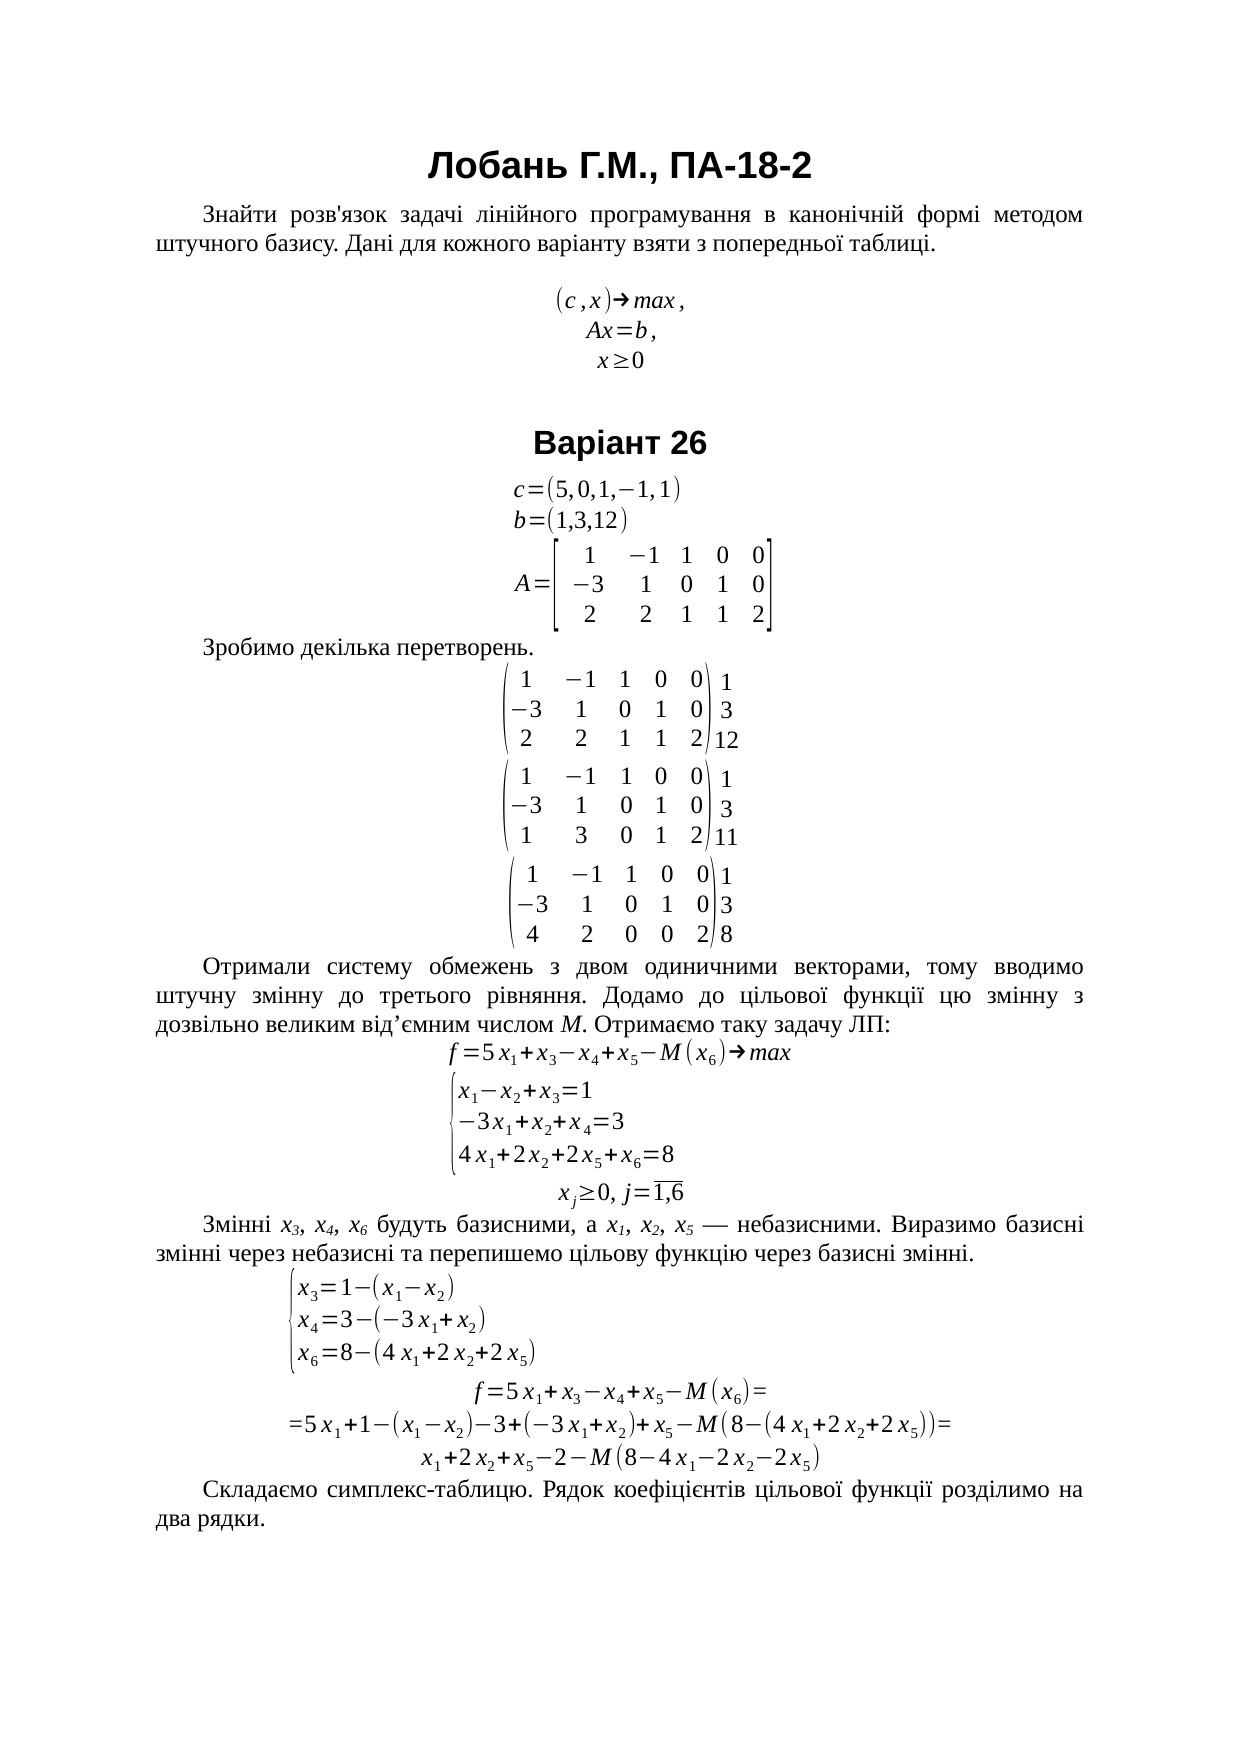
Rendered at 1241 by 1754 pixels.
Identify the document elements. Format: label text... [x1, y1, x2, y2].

text Змінні x3, x4, x6 будуть базисними, а x1, x2, x5 — небазисними. Виразимо базисні змінні через небазисні та перепишемо цільову функцію через базисні змінні. [156, 1209, 1084, 1267]
subtitle Лобань Г.М., ПА-18-2 [118, 143, 1122, 187]
text Отримали систему обмежень з двом одиничними векторами, тому вводимо штучну змінну до третього рівняння. Додамо до цільової функції цю змінну з дозвільно великим від’ємним числом M. Отримаємо таку задачу ЛП: [156, 951, 1084, 1037]
text Складаємо симплекс-таблицю. Рядок коефіцієнтів цільової функції розділимо на два рядки. [156, 1474, 1084, 1532]
text Зробимо декілька перетворень. [156, 632, 1084, 661]
text Знайти розв'язок задачі лінійного програмування в канонічній формі методом штучного базису. Дані для кожного варіанту взяти з попередньої таблиці. [156, 199, 1084, 257]
subtitle Варіант 26 [118, 423, 1122, 461]
